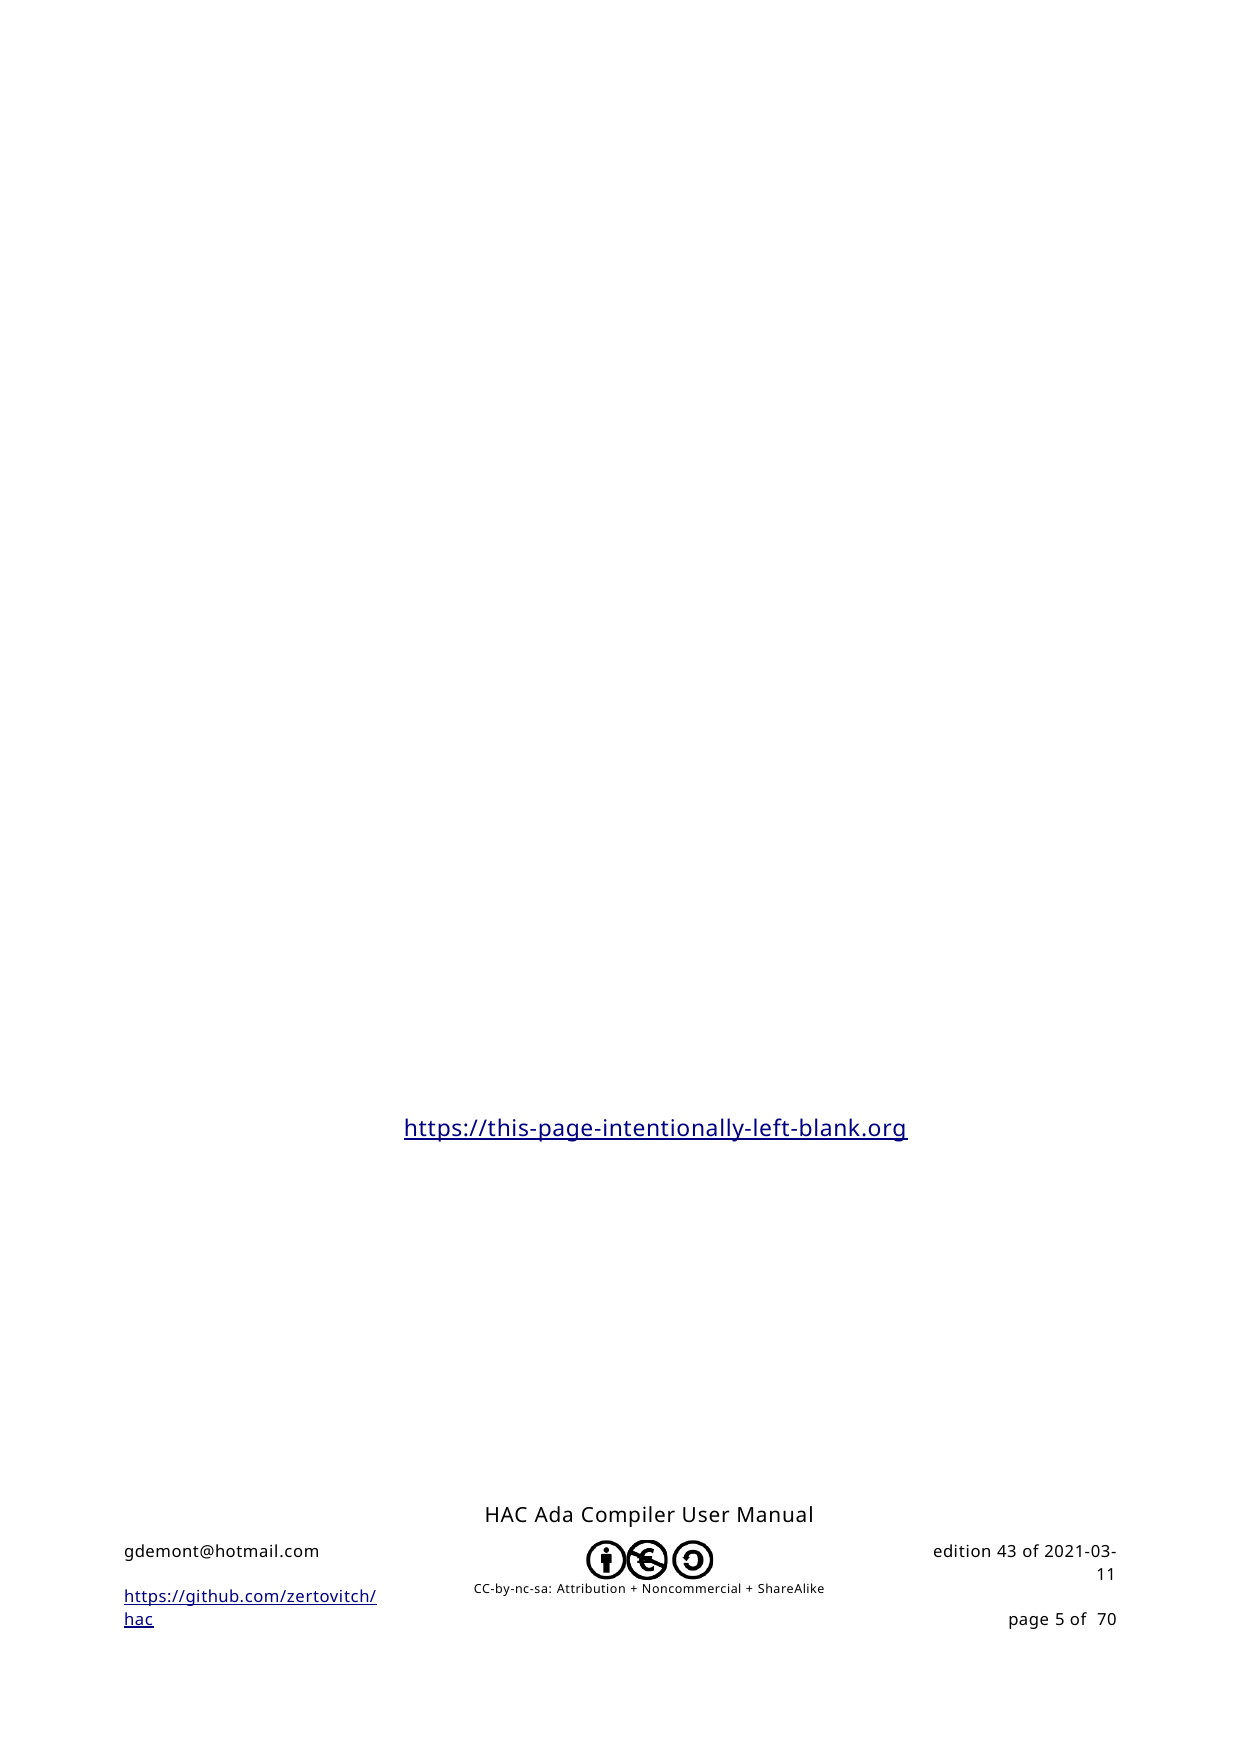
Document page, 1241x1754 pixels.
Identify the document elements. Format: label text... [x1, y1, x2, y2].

picture [585, 1540, 668, 1580]
picture [672, 1540, 714, 1580]
text https://this-page-intentionally-left-blank.org [189, 1111, 1122, 1142]
